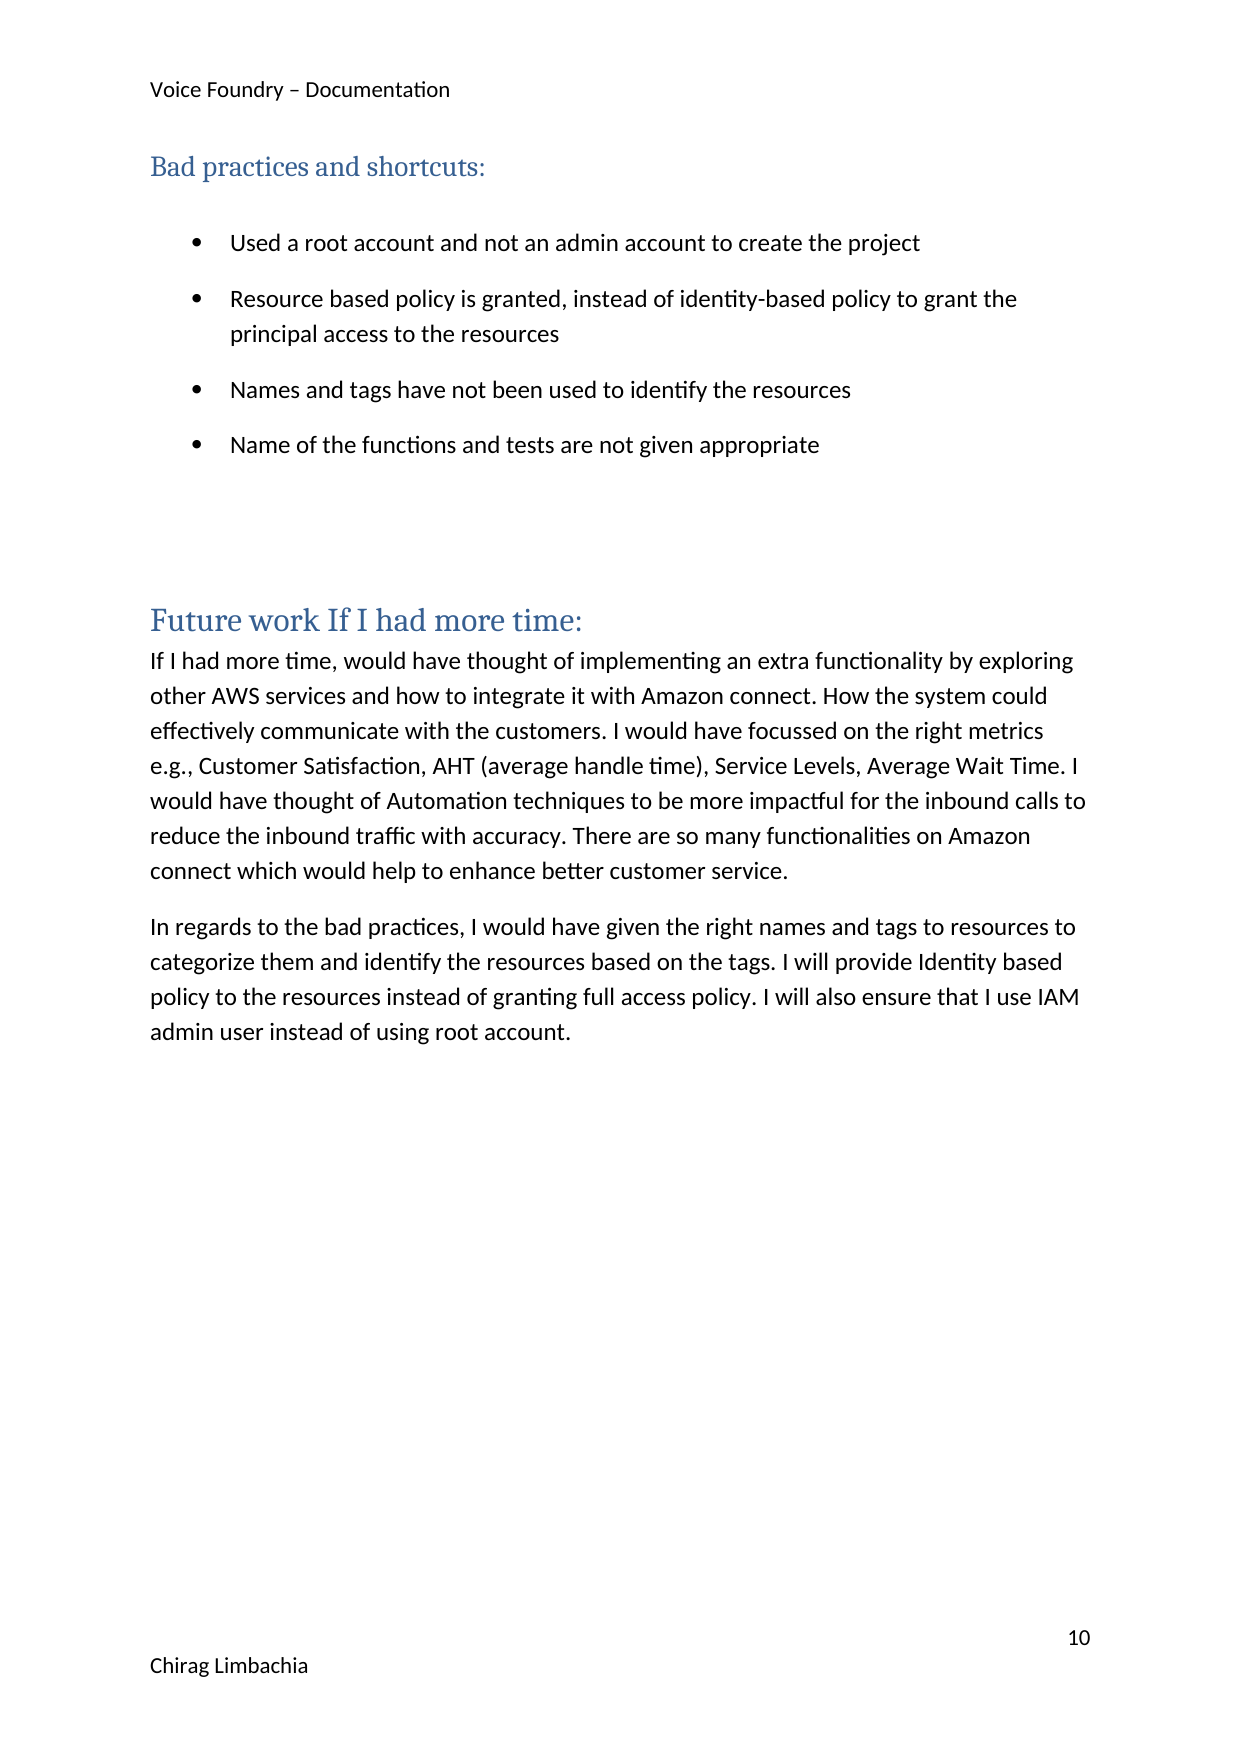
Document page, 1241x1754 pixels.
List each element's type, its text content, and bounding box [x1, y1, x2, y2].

subtitle Bad practices and shortcuts: [150, 150, 1090, 222]
list Resource based policy is granted, instead of identity-based policy to grant the principal access to the resources [192, 283, 1090, 348]
subtitle Future work If I had more time: [150, 601, 1090, 639]
text If I had more time, would have thought of implementing an extra functionality by exploring other AWS services and how to integrate it with Amazon connect. How the system could effectively communicate with the customers. I would have focussed on the right metrics e.g., Customer Satisfaction, AHT (average handle time), Service Levels, Average Wait Time. I would have thought of Automation techniques to be more impactful for the inbound calls to reduce the inbound traffic with accuracy. There are so many functionalities on Amazon connect which would help to enhance better customer service. [150, 645, 1090, 886]
text In regards to the bad practices, I would have given the right names and tags to resources to categorize them and identify the resources based on the tags. I will provide Identity based policy to the resources instead of granting full access policy. I will also ensure that I use IAM admin user instead of using root account. [150, 911, 1090, 1047]
list Names and tags have not been used to identify the resources [192, 374, 1090, 404]
list Used a root account and not an admin account to create the project [192, 227, 1090, 258]
list Name of the functions and tests are not given appropriate [192, 429, 1090, 495]
